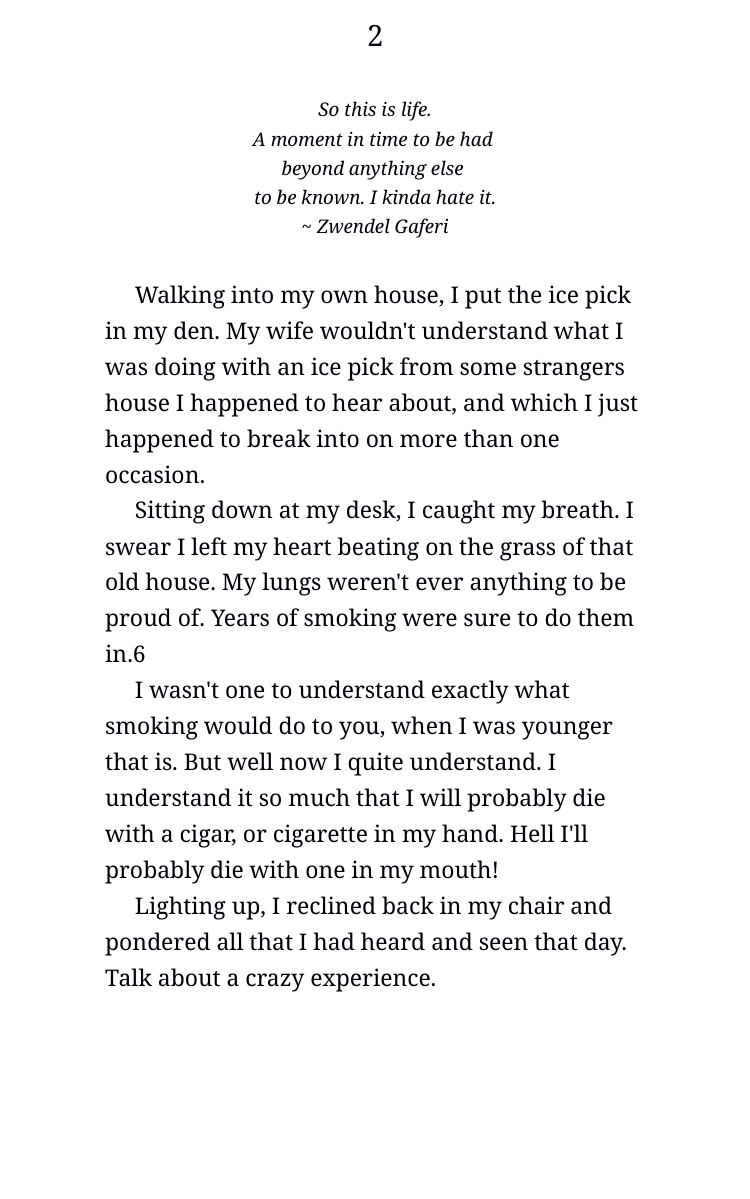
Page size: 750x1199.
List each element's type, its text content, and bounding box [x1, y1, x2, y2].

text So this is life. [105, 97, 645, 122]
text beyond anything else [105, 155, 645, 181]
text Walking into my own house, I put the ice pick in my den. My wife wouldn't understand what I was doing with an ice pick from some strangers house I happened to hear about, and which I just happened to break into on more than one occasion. [105, 279, 645, 490]
text ~ Zwendel Gaferi [105, 214, 645, 239]
text to be known. I kinda hate it. [105, 184, 645, 210]
text Sitting down at my desk, I caught my breath. I swear I left my heart beating on the grass of that old house. My lungs weren't ever anything to be proud of. Years of smoking were sure to do them in.6 [105, 494, 645, 669]
text I wasn't one to understand exactly what smoking would do to you, when I was younger that is. But well now I quite understand. I understand it so much that I will probably die with a cigar, or cigarette in my hand. Hell I'll probably die with one in my mouth! [105, 674, 645, 885]
text 2 [105, 15, 645, 55]
text Lighting up, I reclined back in my chair and pondered all that I had heard and seen that day. Talk about a crazy experience. [105, 890, 645, 993]
text A moment in time to be had [105, 126, 645, 151]
